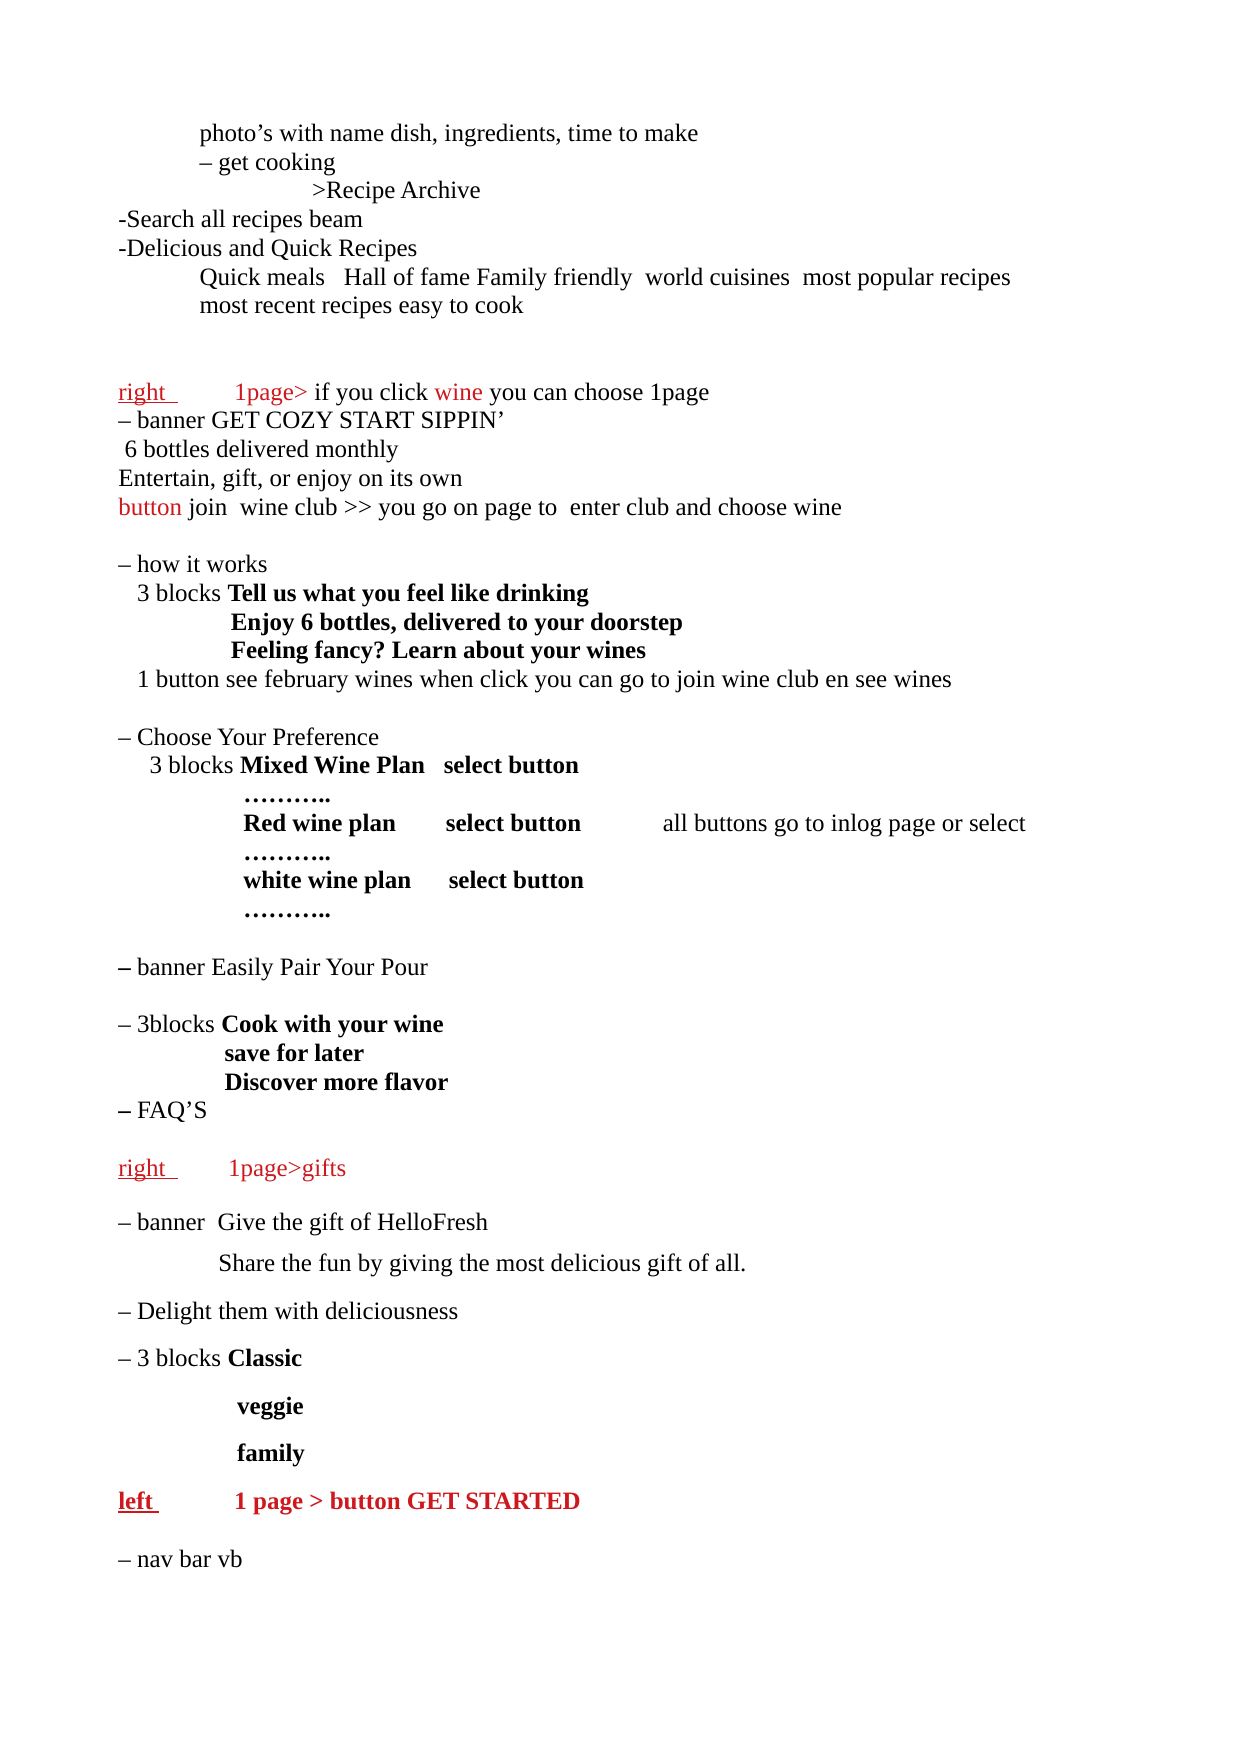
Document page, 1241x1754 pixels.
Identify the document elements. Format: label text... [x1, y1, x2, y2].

text most recent recipes easy to cook [118, 291, 1122, 319]
text right 1page> if you click wine you can choose 1page [118, 377, 1122, 406]
text left 1 page > button GET STARTED [118, 1486, 1122, 1515]
text – 3blocks Cook with your wine [118, 1009, 1122, 1038]
text family [118, 1438, 1122, 1467]
text – banner GET COZY START SIPPIN’ 6 bottles delivered monthly Entertain, gift, or enjoy on its own [118, 406, 1122, 492]
text – nav bar vb [118, 1544, 1122, 1572]
subtitle – banner Give the gift of HelloFresh [118, 1207, 1122, 1236]
text – get cooking [118, 147, 1122, 176]
text ……….. [118, 894, 1122, 923]
text Quick meals Hall of fame Family friendly world cuisines most popular recipes [118, 262, 1122, 291]
text – Delight them with deliciousness [118, 1296, 1122, 1324]
text ……….. [118, 837, 1122, 866]
text >Recipe Archive [118, 176, 1122, 204]
text -Search all recipes beam [118, 204, 1122, 233]
text 1 button see february wines when click you can go to join wine club en see wines [118, 664, 1122, 693]
text veggie [118, 1391, 1122, 1420]
text Red wine plan select button all buttons go to inlog page or select [118, 808, 1122, 837]
text button join wine club >> you go on page to enter club and choose wine [118, 492, 1122, 521]
text save for later [118, 1038, 1122, 1067]
text Share the fun by giving the most delicious gift of all. [118, 1248, 1122, 1277]
text 3 blocks Tell us what you feel like drinking [118, 578, 1122, 607]
text ……….. [118, 779, 1122, 808]
text – FAQ’S [118, 1096, 1122, 1124]
text – Choose Your Preference [118, 722, 1122, 751]
text – 3 blocks Classic [118, 1343, 1122, 1372]
text Feeling fancy? Learn about your wines [118, 636, 1122, 664]
text right 1page>gifts [118, 1153, 1122, 1182]
text 3 blocks Mixed Wine Plan select button [118, 751, 1122, 779]
text – how it works [118, 549, 1122, 578]
text Discover more flavor [118, 1067, 1122, 1096]
text – banner Easily Pair Your Pour [118, 952, 1122, 981]
text photo’s with name dish, ingredients, time to make [118, 118, 1122, 147]
text -Delicious and Quick Recipes [118, 233, 1122, 262]
text white wine plan select button [118, 866, 1122, 894]
text Enjoy 6 bottles, delivered to your doorstep [118, 607, 1122, 636]
